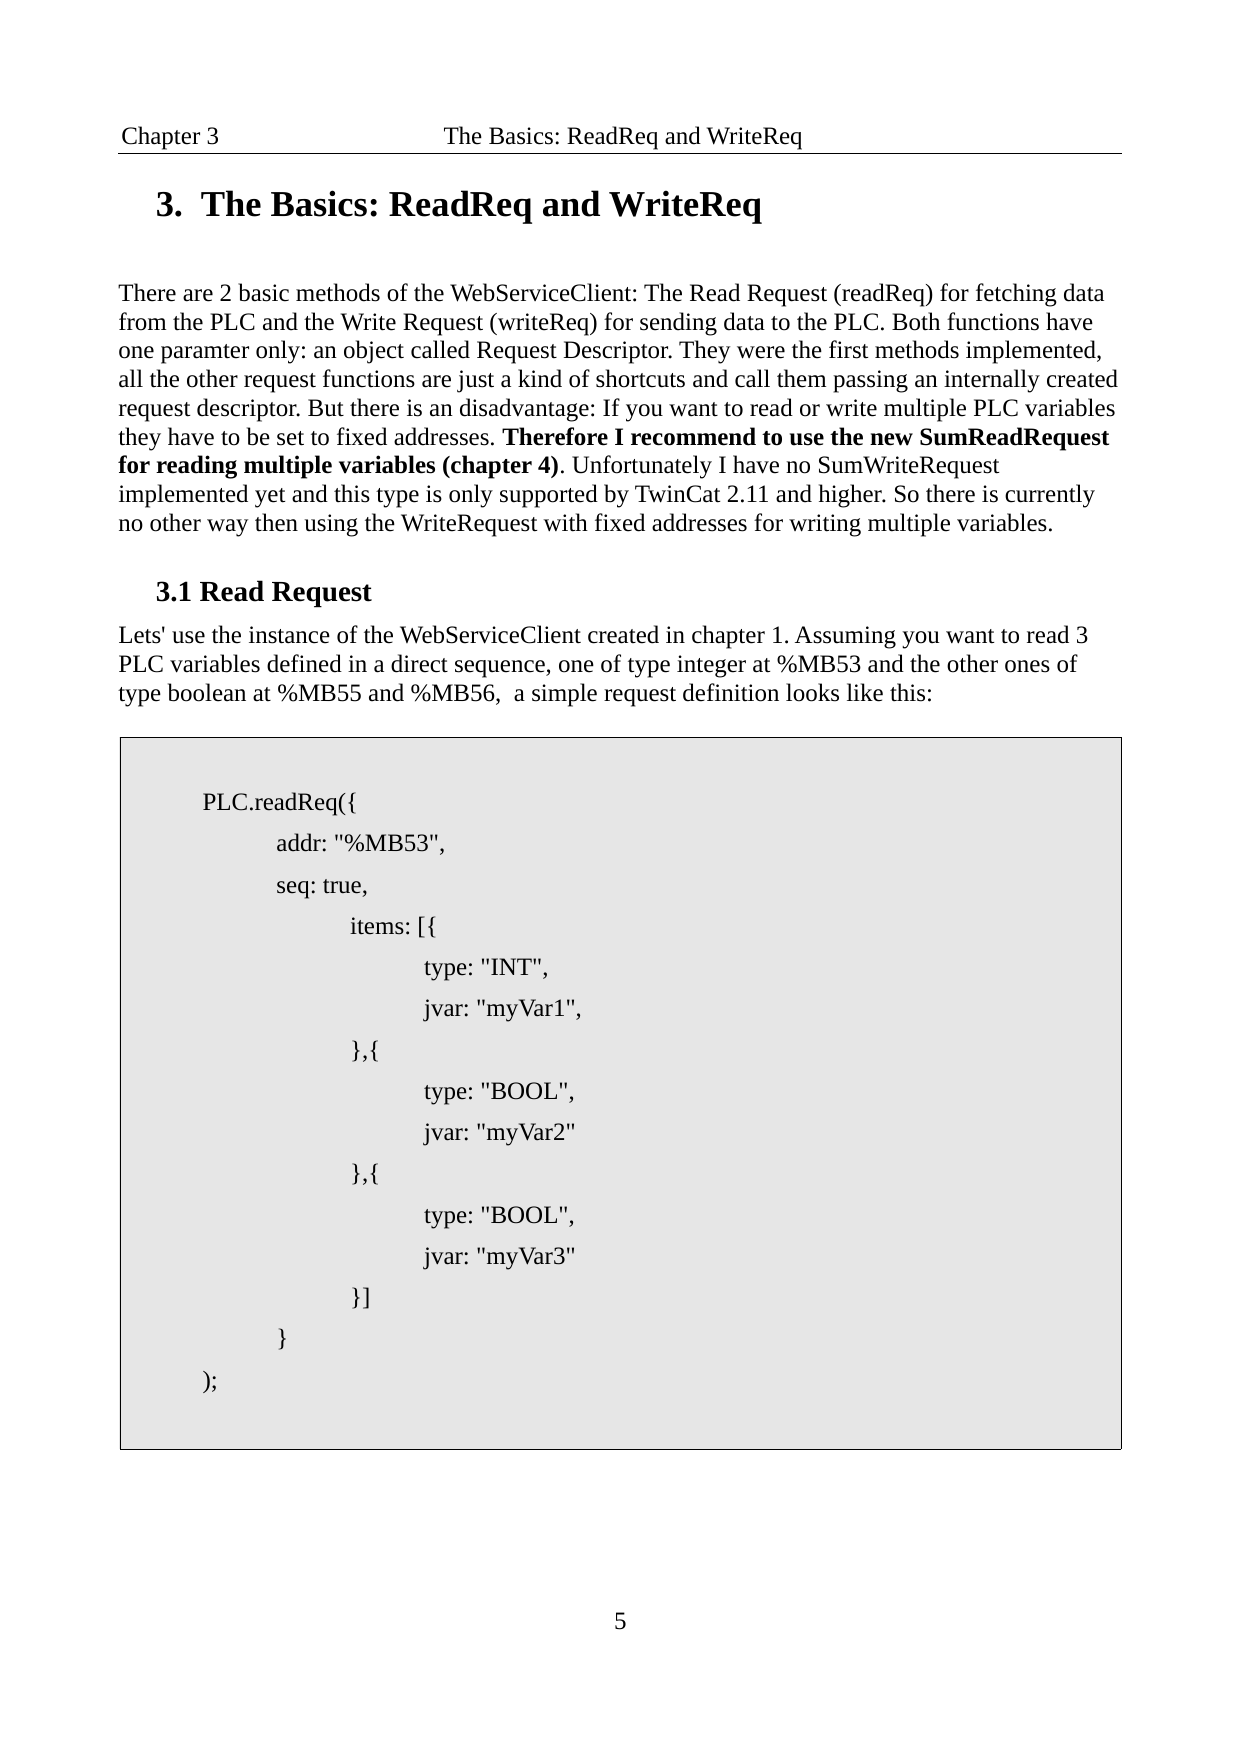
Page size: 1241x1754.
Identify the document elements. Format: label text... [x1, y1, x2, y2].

text seq: true, [128, 870, 1112, 898]
subtitle The Basics: ReadReq and WriteReq [156, 182, 1122, 224]
text type: "INT", [128, 952, 1112, 981]
text jvar: "myVar3" [128, 1241, 1112, 1270]
text ); [128, 1365, 1112, 1393]
text items: [{ [128, 911, 1112, 940]
text type: "BOOL", [128, 1200, 1112, 1228]
text PLC.readReq({ [128, 787, 1112, 816]
text } [128, 1323, 1112, 1352]
text },{ [128, 1158, 1112, 1187]
text type: "BOOL", [128, 1076, 1112, 1105]
text There are 2 basic methods of the WebServiceClient: The Read Request (readReq) for fetching data from the PLC and the Write Request (writeReq) for sending data to the PLC. Both functions have one paramter only: an object called Request Descriptor. They were the first methods implemented, all the other request functions are just a kind of shortcuts and call them passing an internally created request descriptor. But there is an disadvantage: If you want to read or write multiple PLC variables they have to be set to fixed addresses. Therefore I recommend to use the new SumReadRequest for reading multiple variables (chapter 4). Unfortunately I have no SumWriteRequest implemented yet and this type is only supported by TwinCat 2.11 and higher. So there is currently no other way then using the WriteRequest with fixed addresses for writing multiple variables. [118, 278, 1122, 537]
text },{ [128, 1035, 1112, 1063]
subtitle 3.1 Read Request [156, 574, 1122, 608]
text Lets' use the instance of the WebServiceClient created in chapter 1. Assuming you want to read 3 PLC variables defined in a direct sequence, one of type integer at %MB53 and the other ones of type boolean at %MB55 and %MB56, a simple request definition looks like this: [118, 620, 1122, 706]
text }] [128, 1282, 1112, 1311]
text jvar: "myVar2" [128, 1117, 1112, 1146]
text addr: "%MB53", [128, 828, 1112, 857]
text jvar: "myVar1", [128, 993, 1112, 1022]
